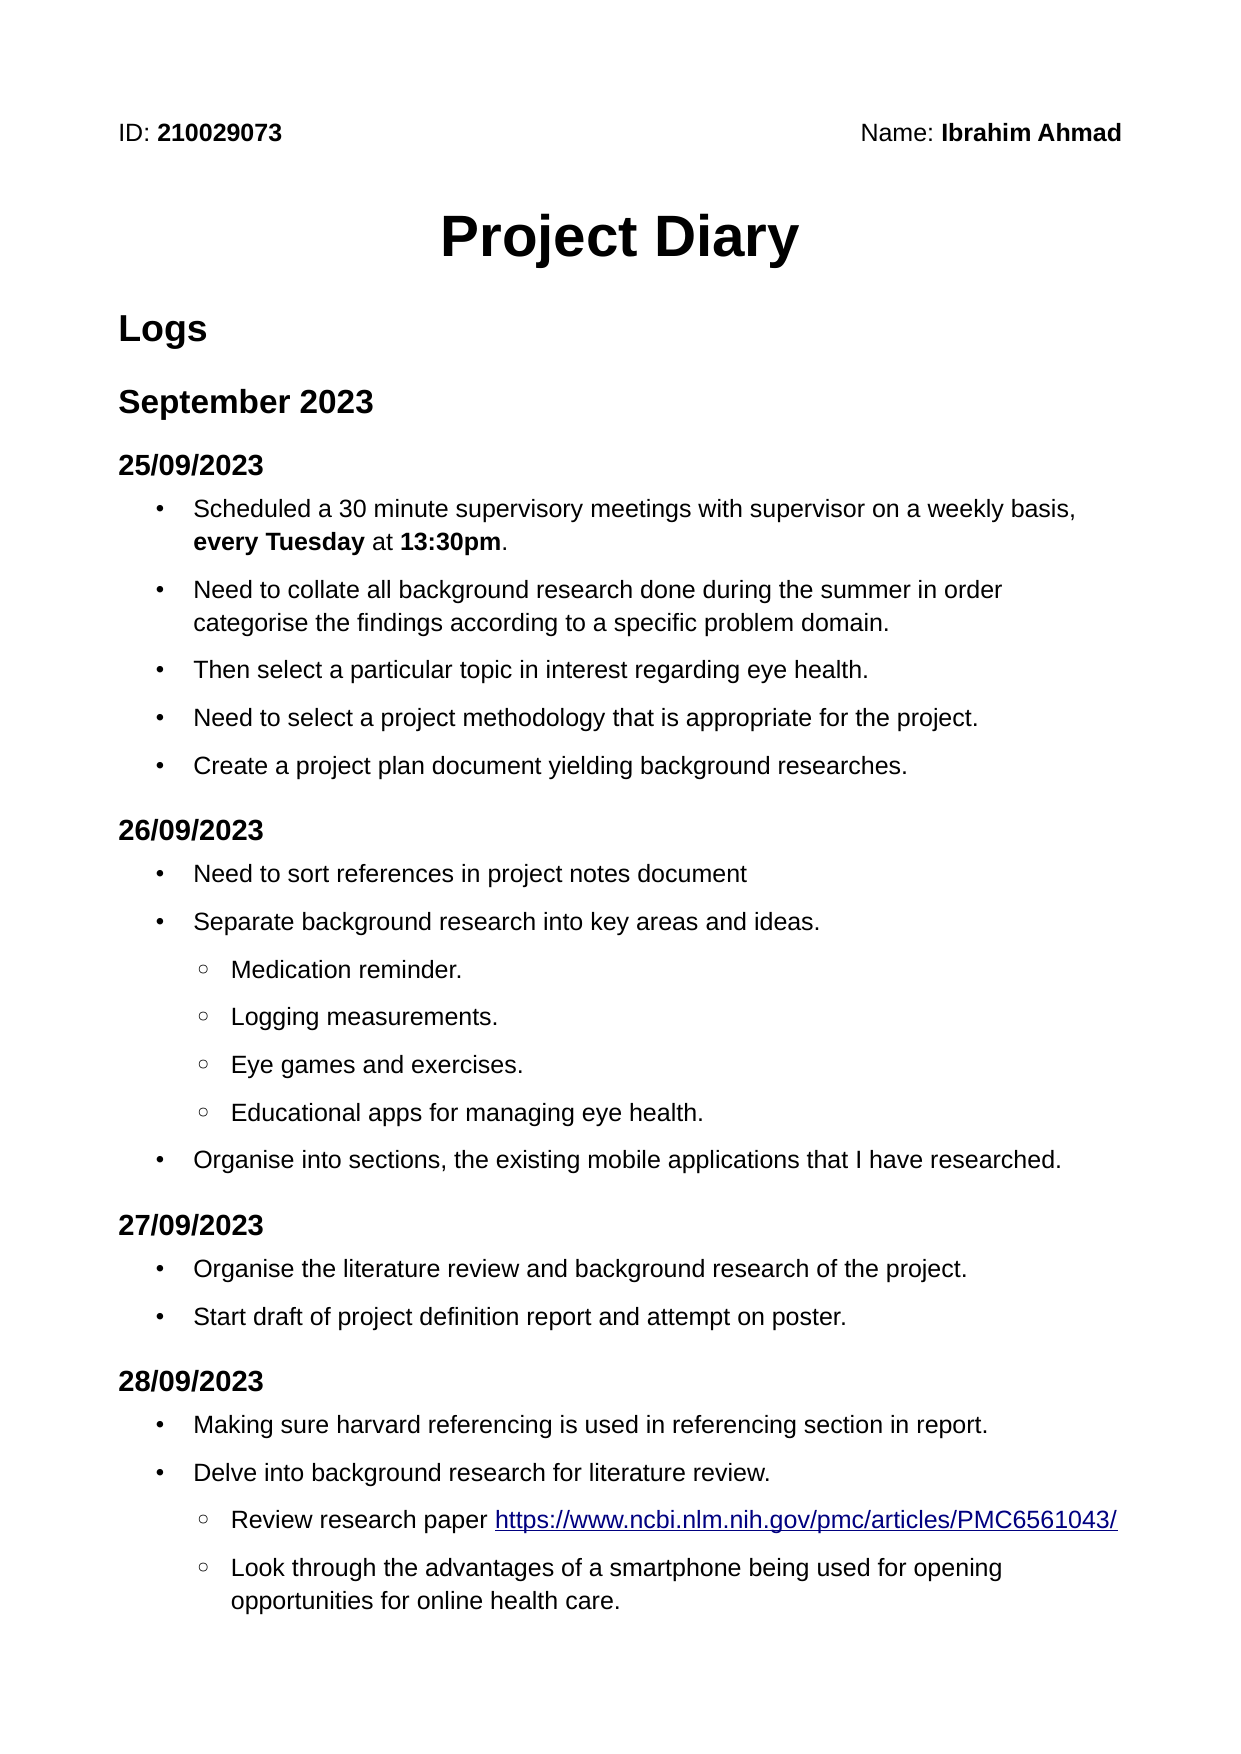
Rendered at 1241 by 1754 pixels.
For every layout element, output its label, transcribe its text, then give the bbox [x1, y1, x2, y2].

list Need to collate all background research done during the summer in order categorise the findings according to a specific problem domain. [156, 575, 1122, 637]
subtitle 25/09/2023 [118, 448, 1122, 481]
subtitle September 2023 [118, 382, 1122, 421]
list Educational apps for managing eye health. [193, 1098, 1122, 1127]
list Look through the advantages of a smartphone being used for opening opportunities for online health care. [193, 1553, 1122, 1615]
subtitle 26/09/2023 [118, 813, 1122, 847]
list Need to select a project methodology that is appropriate for the project. [156, 703, 1122, 732]
list Eye games and exercises. [193, 1050, 1122, 1079]
list Then select a particular topic in interest regarding eye health. [156, 655, 1122, 684]
subtitle 28/09/2023 [118, 1364, 1122, 1397]
list Create a project plan document yielding background researches. [156, 751, 1122, 780]
list Organise the literature review and background research of the project. [156, 1254, 1122, 1283]
list Need to sort references in project notes document [156, 859, 1122, 888]
list Medication reminder. [193, 954, 1122, 983]
list Scheduled a 30 minute supervisory meetings with supervisor on a weekly basis, every Tuesday at 13:30pm. [156, 494, 1122, 556]
list Separate background research into key areas and ideas. [156, 907, 1122, 936]
list Delve into background research for literature review. [156, 1457, 1122, 1486]
title Project Diary [118, 201, 1122, 268]
list Making sure harvard referencing is used in referencing section in report. [156, 1410, 1122, 1439]
list Start draft of project definition report and attempt on poster. [156, 1301, 1122, 1330]
list Review research paper https://www.ncbi.nlm.nih.gov/pmc/articles/PMC6561043/ [193, 1505, 1122, 1534]
list Organise into sections, the existing mobile applications that I have researched. [156, 1145, 1122, 1174]
subtitle 27/09/2023 [118, 1208, 1122, 1241]
list Logging measurements. [193, 1002, 1122, 1031]
subtitle Logs [118, 306, 1122, 349]
